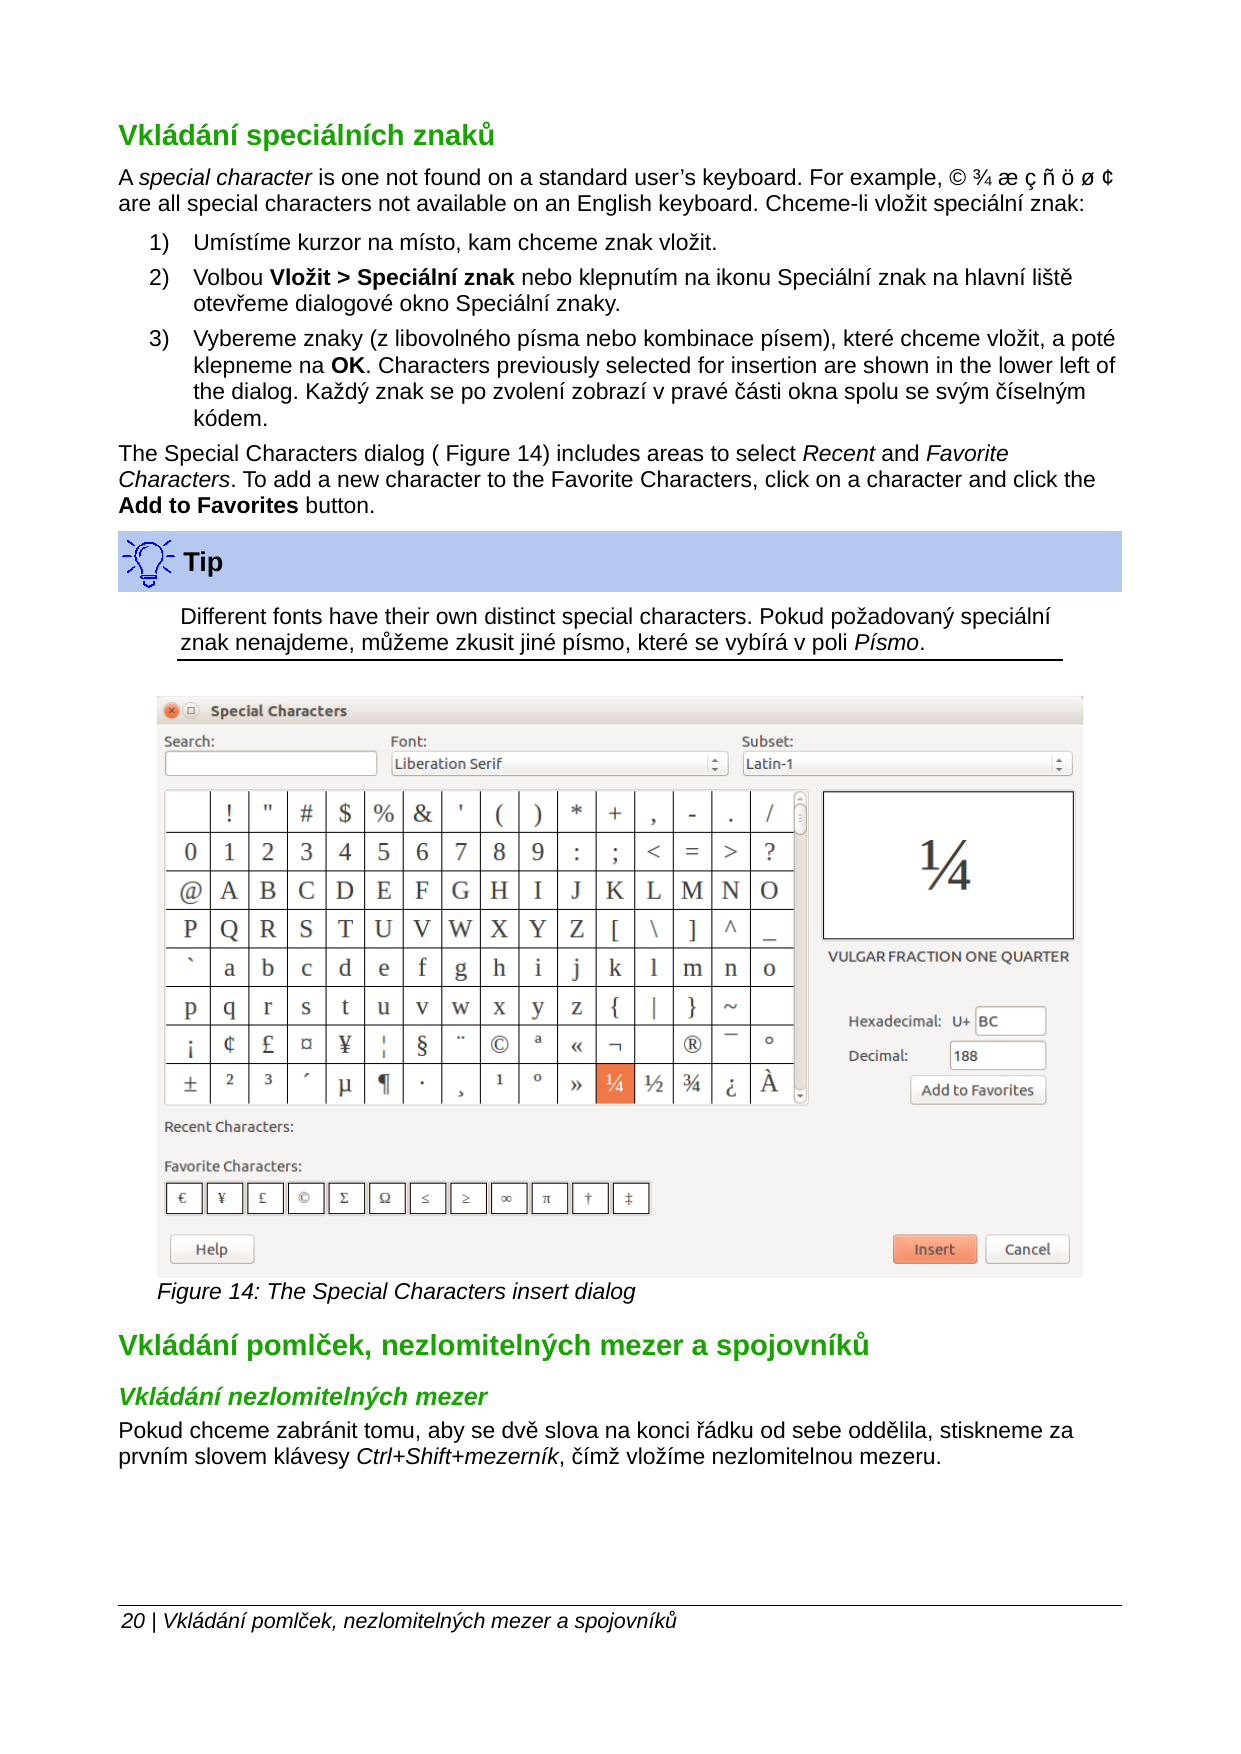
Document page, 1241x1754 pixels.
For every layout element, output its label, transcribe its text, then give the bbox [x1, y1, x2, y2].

list Vybereme znaky (z libovolného písma nebo kombinace písem), které chceme vložit, a poté klepneme na OK. Characters previously selected for insertion are shown in the lower left of the dialog. Každý znak se po zvolení zobrazí v pravé části okna spolu se svým číselným kódem. [169, 325, 1122, 431]
subtitle Vkládání pomlček, nezlomitelných mezer a spojovníků [118, 1328, 1122, 1361]
list Volbou Vložit > Speciální znak nebo klepnutím na ikonu Speciální znak na hlavní liště otevřeme dialogové okno Speciální znaky. [169, 264, 1122, 317]
list Umístíme kurzor na místo, kam chceme znak vložit. [169, 229, 1122, 255]
text The Special Characters dialog ( Figure 14) includes areas to select Recent and Favorite Characters. To add a new character to the Favorite Characters, click on a character and click the Add to Favorites button. [118, 440, 1122, 519]
text A special character is one not found on a standard user’s keyboard. For example, © ¾ æ ç ñ ö ø ¢ are all special characters not available on an English keyboard. Chceme-li vložit speciální znak: [118, 163, 1122, 216]
picture [119, 532, 179, 592]
picture [156, 696, 1084, 1278]
subtitle Vkládání nezlomitelných mezer [118, 1382, 1122, 1411]
subtitle Tip [118, 531, 1122, 592]
text Figure 14: The Special Characters insert dialog [157, 1278, 1083, 1304]
text Pokud chceme zabránit tomu, aby se dvě slova na konci řádku od sebe oddělila, stiskneme za prvním slovem klávesy Ctrl+Shift+mezerník, čímž vložíme nezlomitelnou mezeru. [118, 1417, 1122, 1469]
text Different fonts have their own distinct special characters. Pokud požadovaný speciální znak nenajdeme, můžeme zkusit jiné písmo, které se vybírá v poli Písmo. [177, 600, 1063, 659]
subtitle Vkládání speciálních znaků [118, 118, 1122, 152]
